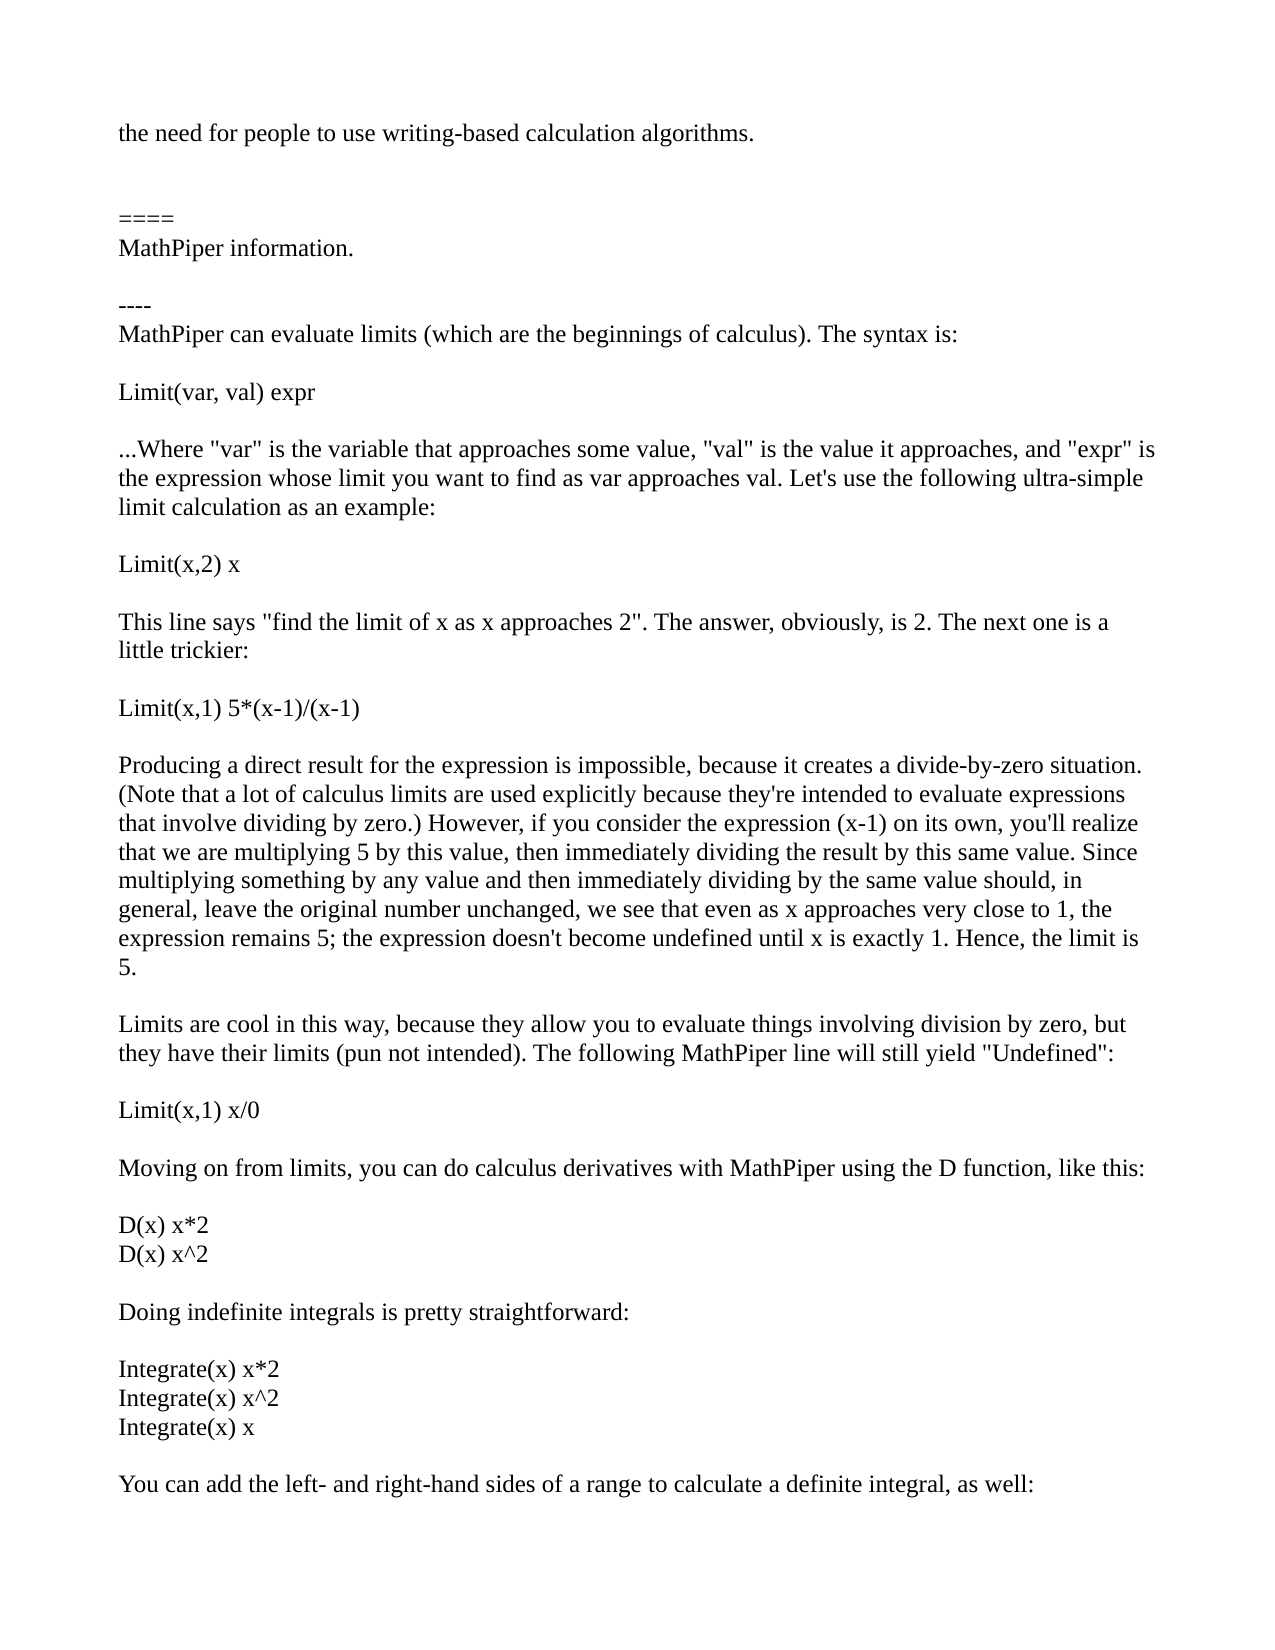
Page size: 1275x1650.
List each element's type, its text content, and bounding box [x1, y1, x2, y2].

text This line says "find the limit of x as x approaches 2". The answer, obviously, is 2. The next one is a little trickier: [118, 607, 1157, 664]
text MathPiper can evaluate limits (which are the beginnings of calculus). The syntax is: [118, 319, 1157, 348]
text Integrate(x) x*2 [118, 1354, 1157, 1383]
text D(x) x*2 [118, 1211, 1157, 1239]
text Producing a direct result for the expression is impossible, because it creates a divide-by-zero situation. (Note that a lot of calculus limits are used explicitly because they're intended to evaluate expressions that involve dividing by zero.) However, if you consider the expression (x-1) on its own, you'll realize that we are multiplying 5 by this value, then immediately dividing the result by this same value. Since multiplying something by any value and then immediately dividing by the same value should, in general, leave the original number unchanged, we see that even as x approaches very close to 1, the expression remains 5; the expression doesn't become undefined until x is exactly 1. Hence, the limit is 5. [118, 751, 1157, 981]
text ==== [118, 204, 1157, 233]
text ---- [118, 291, 1157, 319]
text Limit(var, val) expr [118, 377, 1157, 406]
text You can add the left- and right-hand sides of a range to calculate a definite integral, as well: [118, 1469, 1157, 1498]
text Integrate(x) x [118, 1412, 1157, 1441]
text ...Where "var" is the variable that approaches some value, "val" is the value it approaches, and "expr" is the expression whose limit you want to find as var approaches val. Let's use the following ultra-simple limit calculation as an example: [118, 434, 1157, 521]
text Limit(x,2) x [118, 549, 1157, 578]
text the need for people to use writing-based calculation algorithms. [118, 118, 1157, 147]
text Limit(x,1) 5*(x-1)/(x-1) [118, 693, 1157, 722]
text MathPiper information. [118, 233, 1157, 262]
text D(x) x^2 [118, 1239, 1157, 1268]
text Integrate(x) x^2 [118, 1383, 1157, 1412]
text Moving on from limits, you can do calculus derivatives with MathPiper using the D function, like this: [118, 1153, 1157, 1182]
text Doing indefinite integrals is pretty straightforward: [118, 1297, 1157, 1326]
text Limit(x,1) x/0 [118, 1096, 1157, 1124]
text Limits are cool in this way, because they allow you to evaluate things involving division by zero, but they have their limits (pun not intended). The following MathPiper line will still yield "Undefined": [118, 1009, 1157, 1067]
